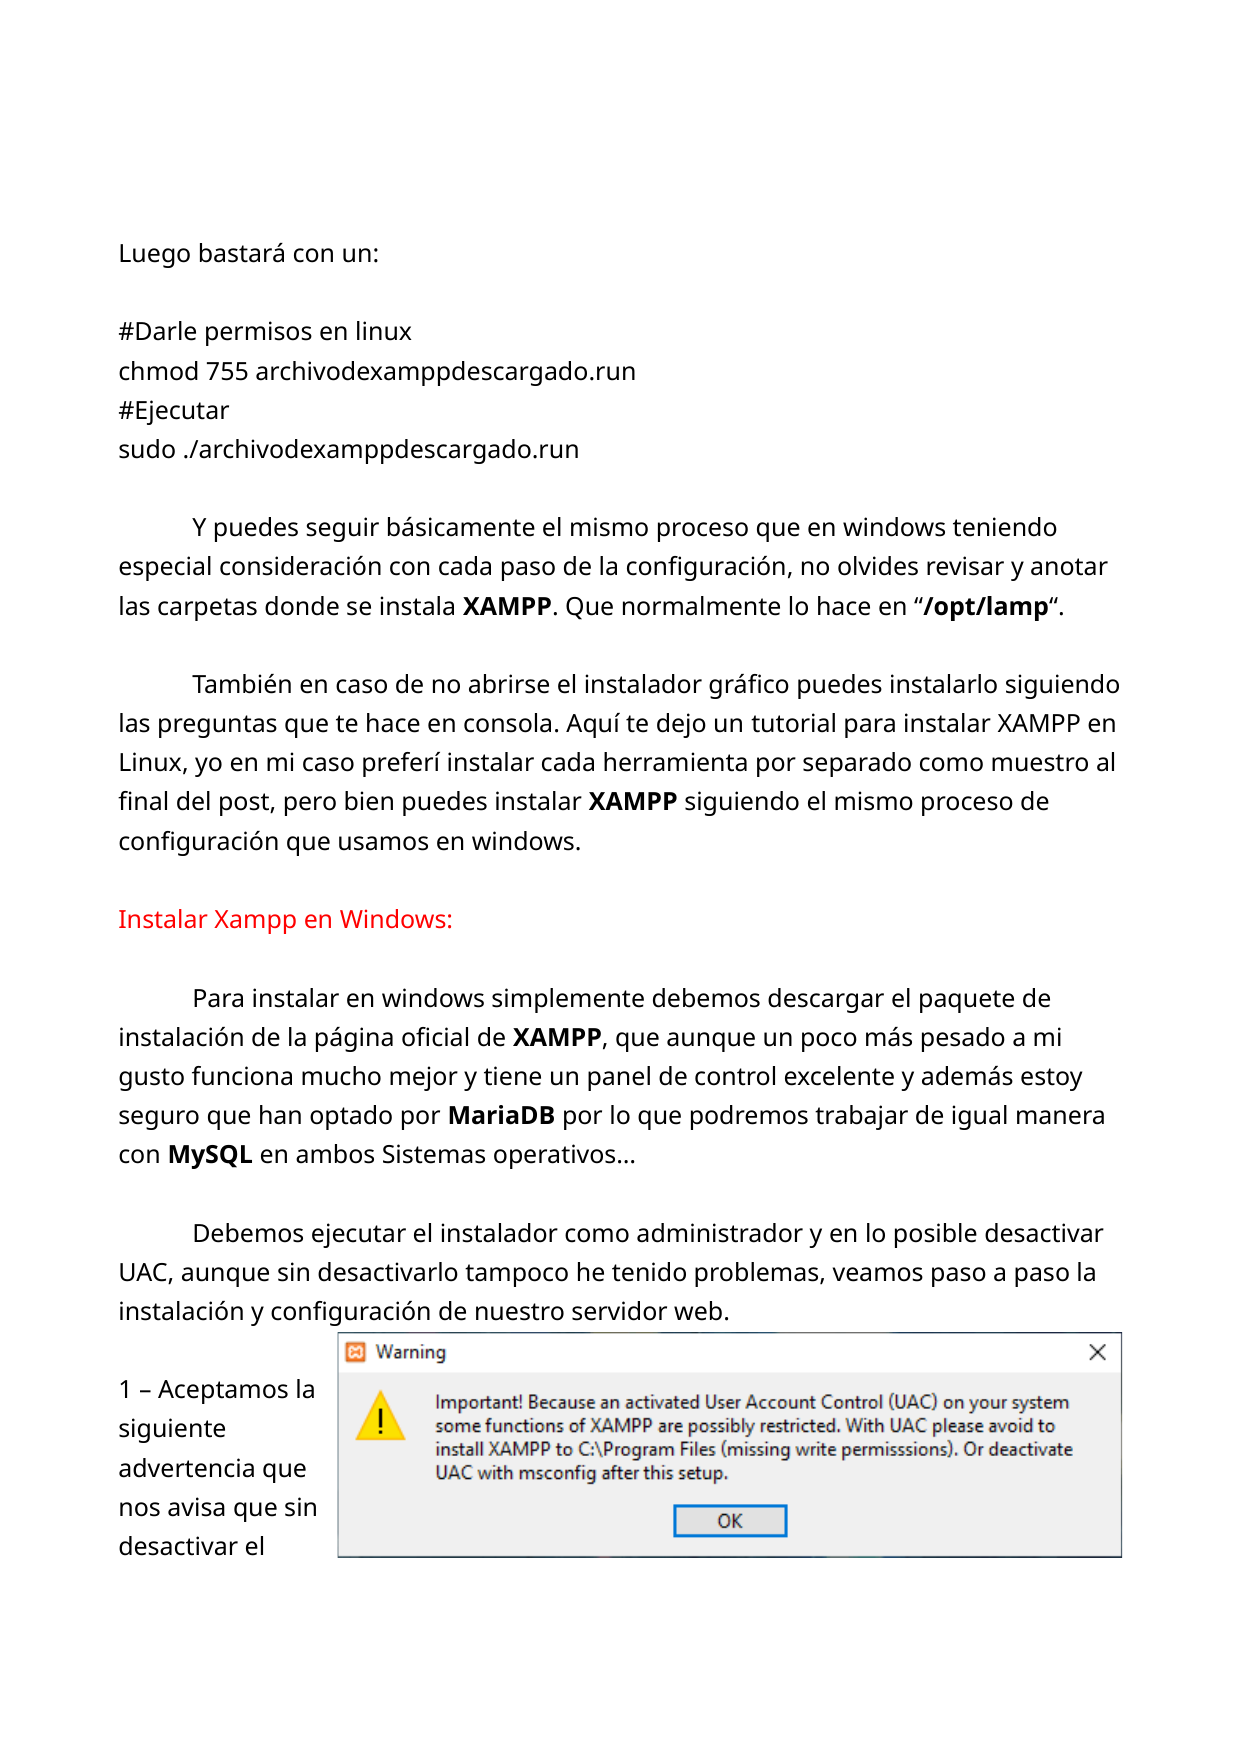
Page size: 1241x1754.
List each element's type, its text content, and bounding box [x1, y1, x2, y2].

subtitle Instalar Xampp en Windows: [118, 901, 1122, 936]
text Luego bastará con un: [118, 236, 1122, 270]
text Y puedes seguir básicamente el mismo proceso que en windows teniendo especial consideración con cada paso de la configuración, no olvides revisar y anotar las carpetas donde se instala XAMPP. Que normalmente lo hace en “/opt/lamp“. [118, 510, 1122, 622]
text sudo ./archivodexamppdescargado.run [118, 431, 1122, 466]
text chmod 755 archivodexamppdescargado.run [118, 353, 1122, 387]
text #Darle permisos en linux [118, 314, 1122, 348]
text Para instalar en windows simplemente debemos descargar el paquete de instalación de la página oficial de XAMPP, que aunque un poco más pesado a mi gusto funciona mucho mejor y tiene un panel de control excelente y además estoy seguro que han optado por MariaDB por lo que podremos trabajar de igual manera con MySQL en ambos Sistemas operativos… [118, 980, 1122, 1171]
text Debemos ejecutar el instalador como administrador y en lo posible desactivar UAC, aunque sin desactivarlo tampoco he tenido problemas, veamos paso a paso la instalación y configuración de nuestro servidor web. [118, 1215, 1122, 1328]
picture [337, 1332, 1123, 1558]
text 1 – Aceptamos la siguiente advertencia que nos avisa que sin desactivar el [118, 1372, 1122, 1563]
text También en caso de no abrirse el instalador gráfico puedes instalarlo siguiendo las preguntas que te hace en consola. Aquí te dejo un tutorial para instalar XAMPP en Linux, yo en mi caso preferí instalar cada herramienta por separado como muestro al final del post, pero bien puedes instalar XAMPP siguiendo el mismo proceso de configuración que usamos en windows. [118, 666, 1122, 857]
text #Ejecutar [118, 392, 1122, 426]
